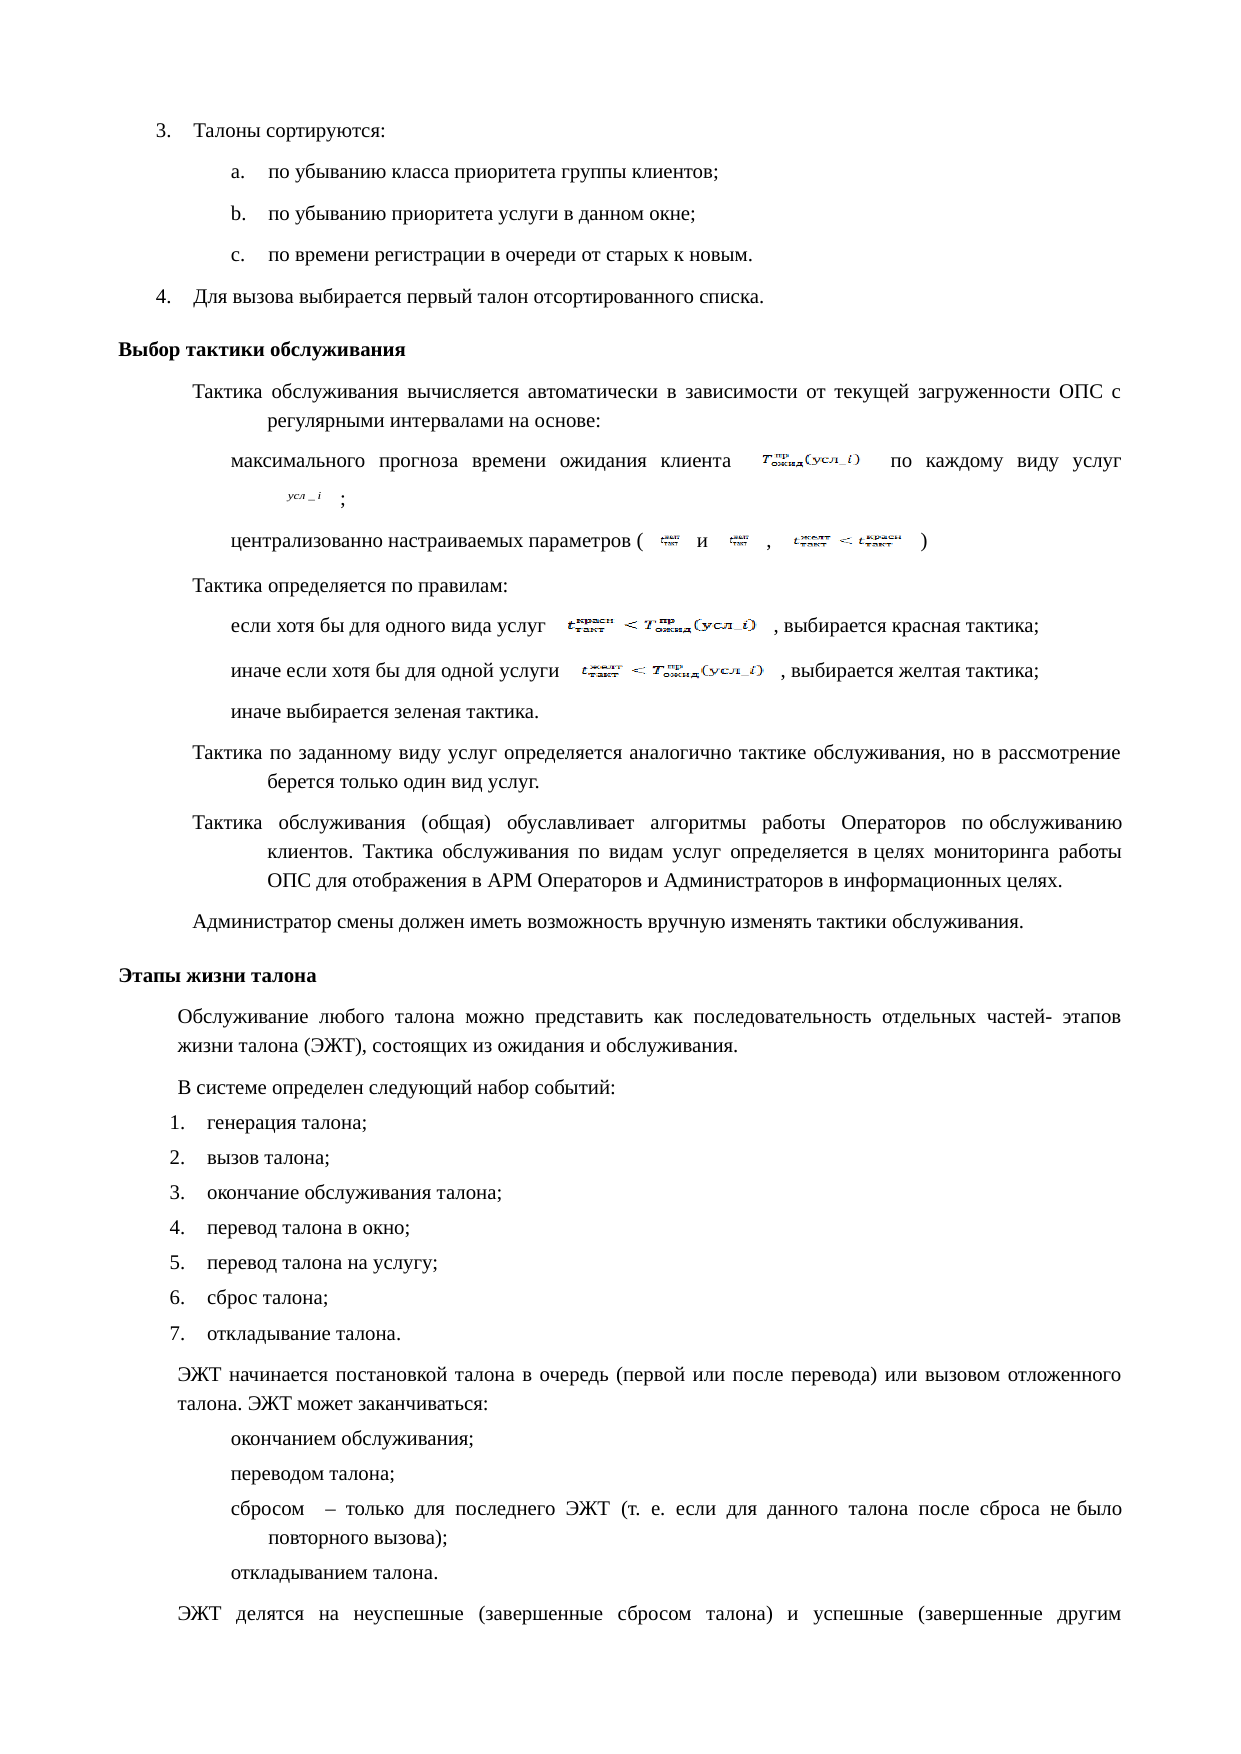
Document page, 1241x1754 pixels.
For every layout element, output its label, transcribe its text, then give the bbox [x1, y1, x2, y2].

text откладыванием талона. [231, 1560, 1122, 1584]
text Тактика по заданному виду услуг определяется аналогично тактике обслуживания, но в рассмотрение берется только один вид услуг. [192, 740, 1122, 793]
text если хотя бы для одного вида услуг , выбирается красная тактика; [231, 608, 1122, 642]
text В системе определен следующий набор событий: [177, 1075, 1122, 1099]
text Тактика обслуживания (общая) обуславливает алгоритмы работы Операторов по обслуживанию клиентов. Тактика обслуживания по видам услуг определяется в целях мониторинга работы ОПС для отображения в АРМ Операторов и Администраторов в информационных целях. [192, 810, 1122, 892]
list по времени регистрации в очереди от старых к новым. [231, 242, 1122, 266]
text Выбор тактики обслуживания [118, 337, 1122, 361]
list генерация талона; [169, 1110, 1122, 1134]
picture [762, 451, 861, 468]
list сброс талона; [169, 1285, 1122, 1309]
text централизованно настраиваемых параметров (и , ) [231, 524, 1122, 555]
list перевод талона в окно; [169, 1215, 1122, 1239]
picture [793, 533, 904, 547]
list перевод талона на услугу; [169, 1250, 1122, 1274]
text Тактика обслуживания вычисляется автоматически в зависимости от текущей загруженности ОПС с регулярными интервалами на основе: [192, 379, 1122, 432]
text Тактика определяется по правилам: [192, 573, 1122, 597]
picture [729, 534, 750, 546]
picture [660, 534, 680, 546]
text переводом талона; [231, 1461, 1122, 1485]
list откладывание талона. [169, 1320, 1122, 1344]
picture [581, 662, 764, 679]
text сбросом – только для последнего ЭЖТ (т. е. если для данного талона после сброса не было повторного вызова); [231, 1496, 1122, 1549]
text ЭЖТ начинается постановкой талона в очередь (первой или после перевода) или вызовом отложенного талона. ЭЖТ может заканчиваться: [177, 1362, 1122, 1415]
text ЭЖТ делятся на неуспешные (завершенные сбросом талона) и успешные (завершенные другим [177, 1601, 1122, 1625]
list Талоны сортируются: [156, 118, 1122, 142]
text иначе выбирается зеленая тактика. [231, 699, 1122, 723]
text Администратор смены должен иметь возможность вручную изменять тактики обслуживания. [192, 909, 1122, 933]
picture [567, 616, 757, 634]
list по убыванию класса приоритета группы клиентов; [231, 159, 1122, 183]
list окончание обслуживания талона; [169, 1180, 1122, 1204]
text максимального прогноза времени ожидания клиента по каждому виду услуг ; [231, 443, 1122, 513]
list вызов талона; [169, 1145, 1122, 1169]
text иначе если хотя бы для одной услуги , выбирается желтая тактика; [231, 653, 1122, 688]
text Этапы жизни талона [118, 963, 1122, 987]
list по убыванию приоритета услуги в данном окне; [231, 201, 1122, 225]
text окончанием обслуживания; [231, 1426, 1122, 1450]
list Для вызова выбирается первый талон отсортированного списка. [156, 283, 1122, 308]
text Обслуживание любого талона можно представить как последовательность отдельных частей- этапов жизни талона (ЭЖТ), состоящих из ожидания и обслуживания. [177, 1004, 1122, 1057]
